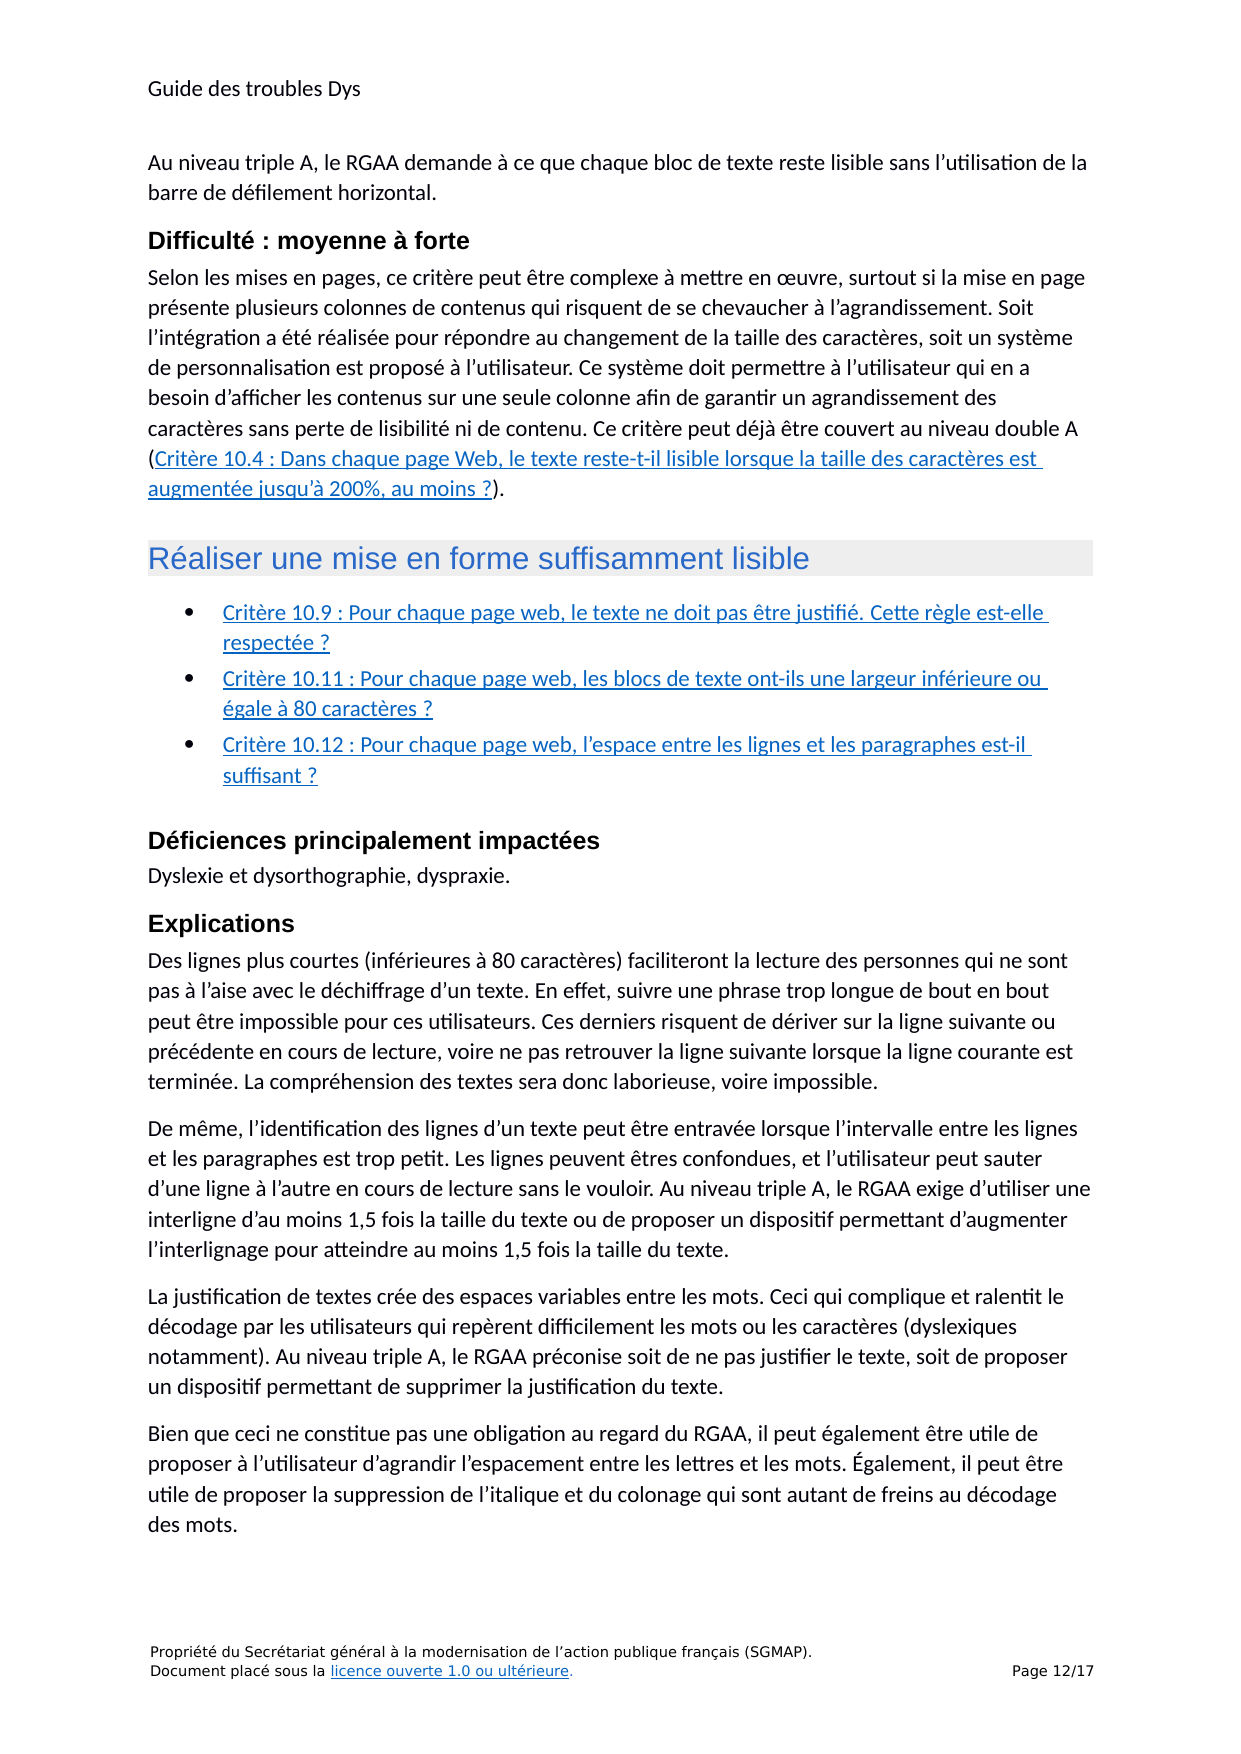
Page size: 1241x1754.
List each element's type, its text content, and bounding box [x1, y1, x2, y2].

text Selon les mises en pages, ce critère peut être complexe à mettre en œuvre, surtout si la mise en page présente plusieurs colonnes de contenus qui risquent de se chevaucher à l’agrandissement. Soit l’intégration a été réalisée pour répondre au changement de la taille des caractères, soit un système de personnalisation est proposé à l’utilisateur. Ce système doit permettre à l’utilisateur qui en a besoin d’afficher les contenus sur une seule colonne afin de garantir un agrandissement des caractères sans perte de lisibilité ni de contenu. Ce critère peut déjà être couvert au niveau double A (Critère 10.4 : Dans chaque page Web, le texte reste-t-il lisible lorsque la taille des caractères est augmentée jusqu’à 200%, au moins ?). [148, 263, 1093, 502]
text Des lignes plus courtes (inférieures à 80 caractères) faciliteront la lecture des personnes qui ne sont pas à l’aise avec le déchiffrage d’un texte. En effet, suivre une phrase trop longue de bout en bout peut être impossible pour ces utilisateurs. Ces derniers risquent de dériver sur la ligne suivante ou précédente en cours de lecture, voire ne pas retrouver la ligne suivante lorsque la ligne courante est terminée. La compréhension des textes sera donc laborieuse, voire impossible. [148, 946, 1093, 1095]
text Au niveau triple A, le RGAA demande à ce que chaque bloc de texte reste lisible sans l’utilisation de la barre de défilement horizontal. [148, 148, 1093, 206]
text Dyslexie et dysorthographie, dyspraxie. [148, 862, 1093, 889]
text Bien que ceci ne constitue pas une obligation au regard du RGAA, il peut également être utile de proposer à l’utilisateur d’agrandir l’espacement entre les lettres et les mots. Également, il peut être utile de proposer la suppression de l’italique et du colonage qui sont autant de freins au décodage des mots. [148, 1419, 1093, 1538]
list Critère 10.9 : Pour chaque page web, le texte ne doit pas être justifié. Cette règle est-elle respectée ? [185, 598, 1093, 656]
list Critère 10.12 : Pour chaque page web, l’espace entre les lignes et les paragraphes est-il suffisant ? [185, 731, 1093, 789]
subtitle Explications [148, 909, 1093, 938]
text La justification de textes crée des espaces variables entre les mots. Ceci qui complique et ralentit le décodage par les utilisateurs qui repèrent difficilement les mots ou les caractères (dyslexiques notamment). Au niveau triple A, le RGAA préconise soit de ne pas justifier le texte, soit de proposer un dispositif permettant de supprimer la justification du texte. [148, 1282, 1093, 1401]
list Critère 10.11 : Pour chaque page web, les blocs de texte ont-ils une largeur inférieure ou égale à 80 caractères ? [185, 664, 1093, 722]
subtitle Difficulté : moyenne à forte [148, 226, 1093, 254]
text Réaliser une mise en forme suffisamment lisible [148, 540, 1093, 576]
subtitle Déficiences principalement impactées [148, 826, 1093, 855]
text De même, l’identification des lignes d’un texte peut être entravée lorsque l’intervalle entre les lignes et les paragraphes est trop petit. Les lignes peuvent êtres confondues, et l’utilisateur peut sauter d’une ligne à l’autre en cours de lecture sans le vouloir. Au niveau triple A, le RGAA exige d’utiliser une interligne d’au moins 1,5 fois la taille du texte ou de proposer un dispositif permettant d’augmenter l’interlignage pour atteindre au moins 1,5 fois la taille du texte. [148, 1114, 1093, 1263]
